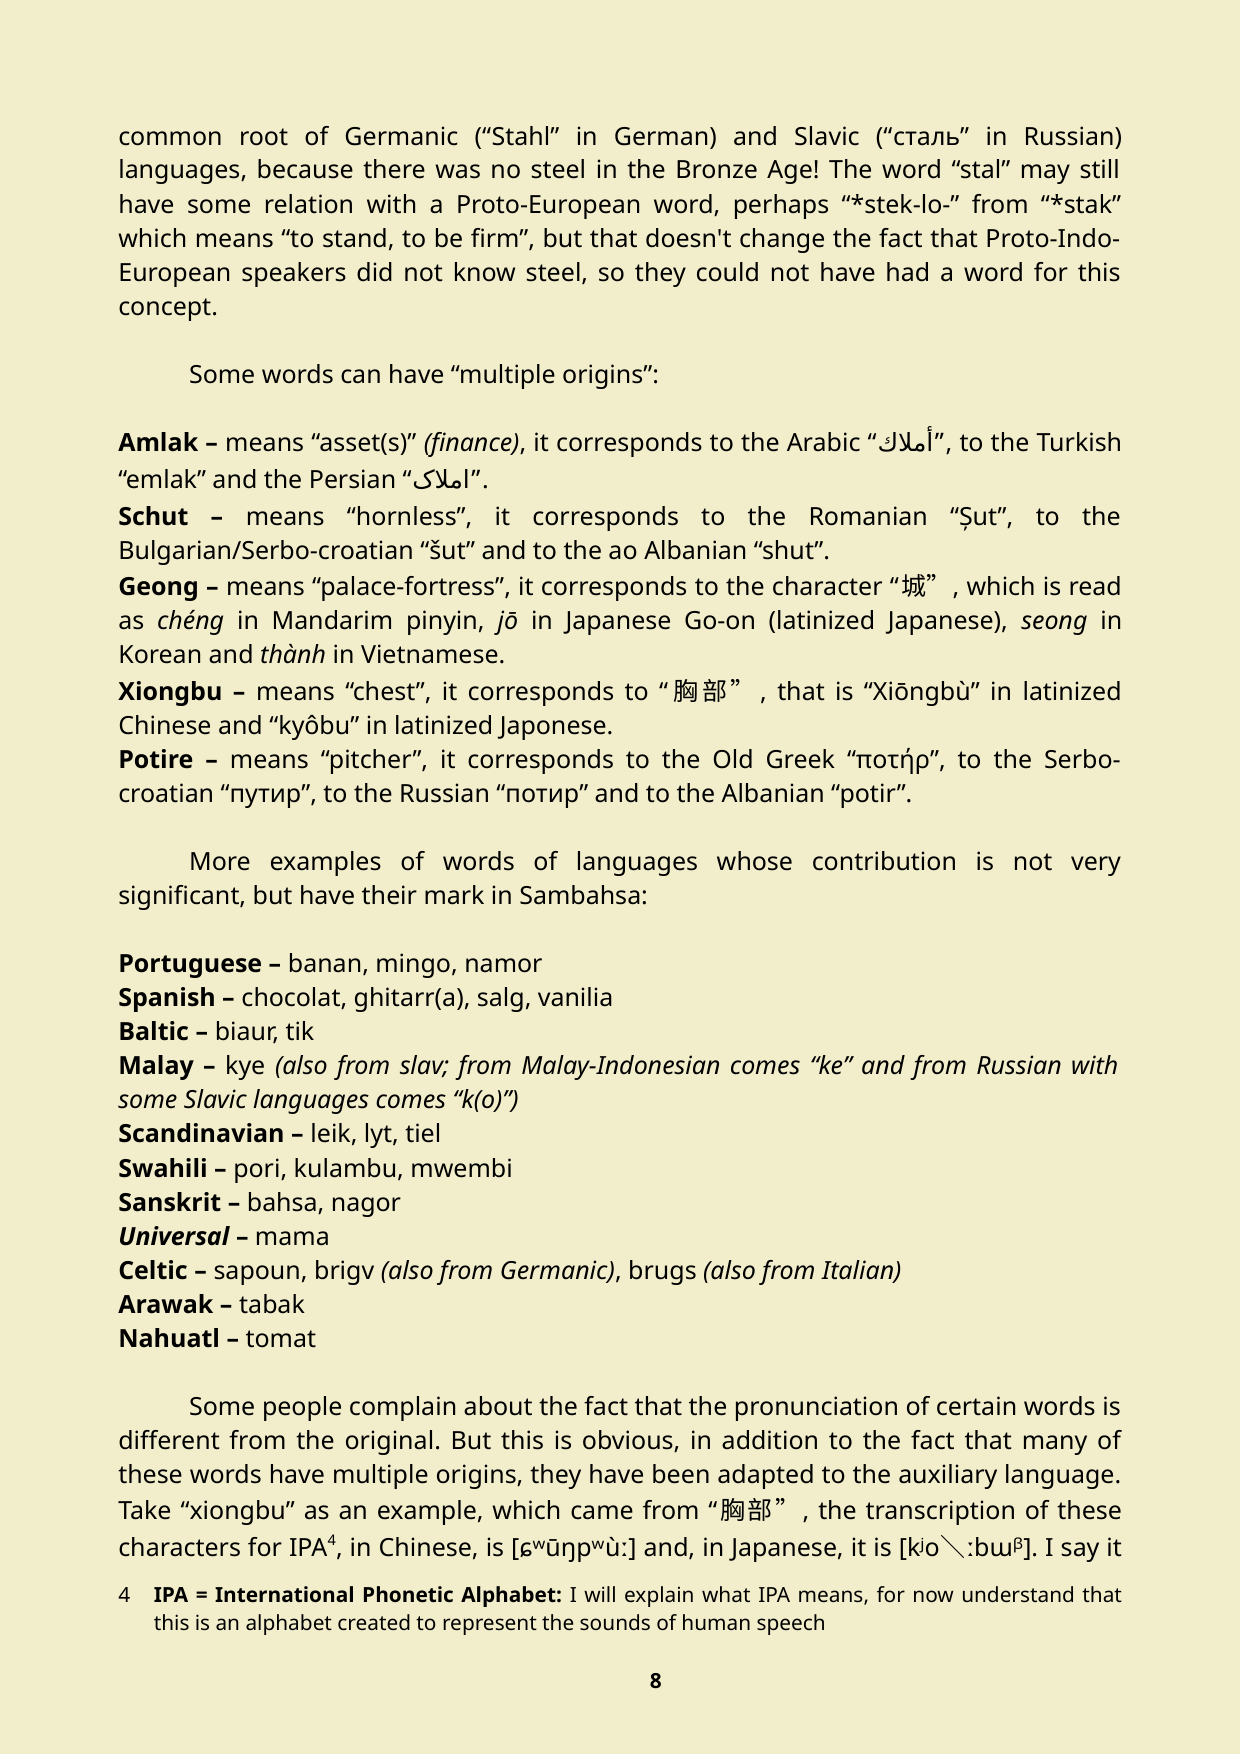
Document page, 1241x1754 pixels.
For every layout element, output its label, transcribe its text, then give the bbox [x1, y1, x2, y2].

text Some words can have “multiple origins”: [118, 357, 1122, 391]
text Scandinavian – leik, lyt, tiel [118, 1116, 1122, 1150]
text Portuguese – banan, mingo, namor [118, 946, 1122, 980]
text Arawak – tabak [118, 1286, 1122, 1321]
text Sanskrit – bahsa, nagor [118, 1184, 1122, 1218]
text Baltic – biaur, tik [118, 1014, 1122, 1048]
text common root of Germanic (“Stahl” in German) and Slavic (“сталь” in Russian) languages, because there was no steel in the Bronze Age! The word “stal” may still have some relation with a Proto-European word, perhaps “*stek-lo-” from “*stak” which means “to stand, to be firm”, but that doesn't change the fact that Proto-Indo-European speakers did not know steel, so they could not have had a word for this concept. [118, 118, 1122, 322]
text More examples of words of languages whose contribution is not very significant, but have their mark in Sambahsa: [118, 844, 1122, 912]
text IPA = International Phonetic Alphabet: I will explain what IPA means, for now understand that this is an alphabet created to represent the sounds of human speech [118, 1580, 1122, 1637]
text Potire – means “pitcher”, it corresponds to the Old Greek “ποτήρ”, to the Serbo-croatian “путир”, to the Russian “потир” and to the Albanian “potir”. [118, 741, 1122, 809]
text Some people complain about the fact that the pronunciation of certain words is different from the original. But this is obvious, in addition to the fact that many of these words have multiple origins, they have been adapted to the auxiliary language. Take “xiongbu” as an example, which came from “胸部”, the transcription of these characters for IPA, in Chinese, is [ɕʷūŋpʷùː] and, in Japanese, it is [kʲo⁠＼⁠ːbɯᵝ]. I say it [118, 1389, 1122, 1563]
text Amlak – means “asset(s)” (finance), it corresponds to the Arabic “أملاك”, to the Turkish “emlak” and the Persian “املاک”. [118, 425, 1122, 499]
text Swahili – pori, kulambu, mwembi [118, 1150, 1122, 1184]
text Universal – mama [118, 1218, 1122, 1252]
text Geong – means “palace-fortress”, it corresponds to the character “城”, which is read as chéng in Mandarim pinyin, jō in Japanese Go-on (latinized Japanese), seong in Korean and thành in Vietnamese. [118, 567, 1122, 671]
text Malay – kye (also from slav; from Malay-Indonesian comes “ke” and from Russian with some Slavic languages comes “k(o)”) [118, 1048, 1122, 1116]
text Nahuatl – tomat [118, 1321, 1122, 1354]
text Celtic – sapoun, brigv (also from Germanic), brugs (also from Italian) [118, 1252, 1122, 1286]
text Xiongbu – means “chest”, it corresponds to “胸部”, that is “Xiōngbù” in latinized Chinese and “kyôbu” in latinized Japonese. [118, 671, 1122, 741]
text Schut – means “hornless”, it corresponds to the Romanian “Șut”, to the Bulgarian/Serbo-croatian “šut” and to the ao Albanian “shut”. [118, 499, 1122, 567]
text Spanish – chocolat, ghitarr(a), salg, vanilia [118, 980, 1122, 1014]
